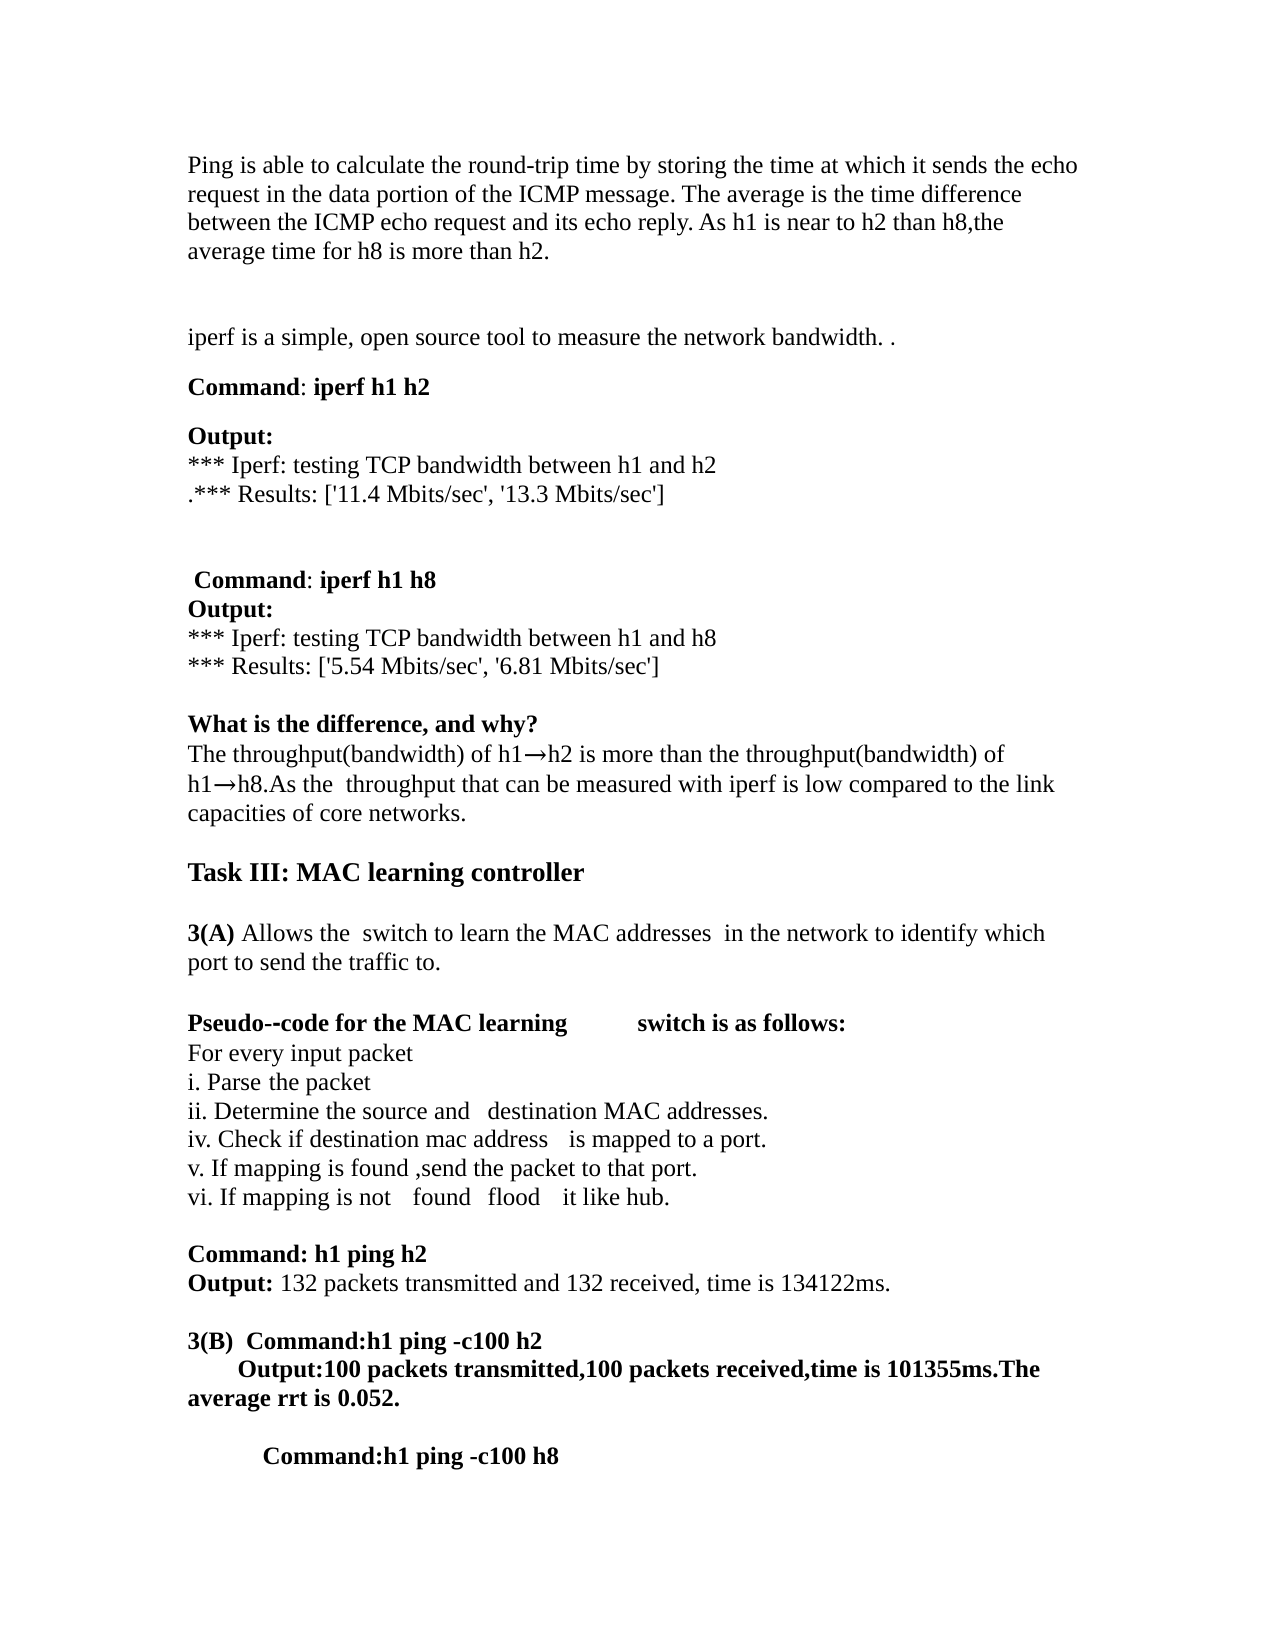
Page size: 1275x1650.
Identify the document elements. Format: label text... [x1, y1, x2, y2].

text ii. Determine the source and destination MAC addresses. [187, 1096, 1087, 1124]
text Output: 132 packets transmitted and 132 received, time is 134122ms. [187, 1268, 1087, 1297]
text Task III: MAC learning controller [187, 856, 1087, 887]
text Output:100 packets transmitted,100 packets received,time is 101355ms.The average rrt is 0.052. [187, 1354, 1087, 1412]
text v. If mapping is found ,send the packet to that port. [187, 1153, 1087, 1182]
text What is the difference, and why? [187, 709, 1087, 738]
text .*** Results: ['11.4 Mbits/sec', '13.3 Mbits/sec'] [187, 479, 1087, 508]
text *** Iperf: testing TCP bandwidth between h1 and h2 [187, 450, 1087, 479]
text Command: h1 ping h2 [187, 1239, 1087, 1268]
text Output: [187, 594, 1087, 623]
text Command: iperf h1 h8 [187, 565, 1087, 594]
text Pseudo-­‐code for the MAC learning switch is as follows: [187, 1004, 1087, 1038]
text Command: iperf h1 h2 [187, 372, 1087, 401]
text Command:h1 ping -c100 h8 [187, 1441, 1087, 1469]
text For every input packet [187, 1038, 1087, 1067]
text 3(B) Command:h1 ping -c100 h2 [187, 1326, 1087, 1354]
text Output: [187, 421, 1087, 450]
text *** Results: ['5.54 Mbits/sec', '6.81 Mbits/sec'] [187, 651, 1087, 680]
text i. Parse the packet [187, 1067, 1087, 1096]
text iv. Check if destination mac address is mapped to a port. [187, 1124, 1087, 1153]
text Ping is able to calculate the round-trip time by storing the time at which it sends the echo request in the data portion of the ICMP message. The average is the time difference between the ICMP echo request and its echo reply. As h1 is near to h2 than h8,the average time for h8 is more than h2. [187, 150, 1087, 265]
text The throughput(bandwidth) of h1→h2 is more than the throughput(bandwidth) of h1→h8.As the throughput that can be measured with iperf is low compared to the link capacities of core networks. [187, 738, 1087, 827]
text iperf is a simple, open source tool to measure the network bandwidth. . [187, 322, 1087, 352]
text 3(A) Allows the switch to learn the MAC addresses in the network to identify which port to send the traffic to. [187, 918, 1087, 975]
text *** Iperf: testing TCP bandwidth between h1 and h8 [187, 623, 1087, 651]
text vi. If mapping is not found flood it like hub. [187, 1182, 1087, 1211]
